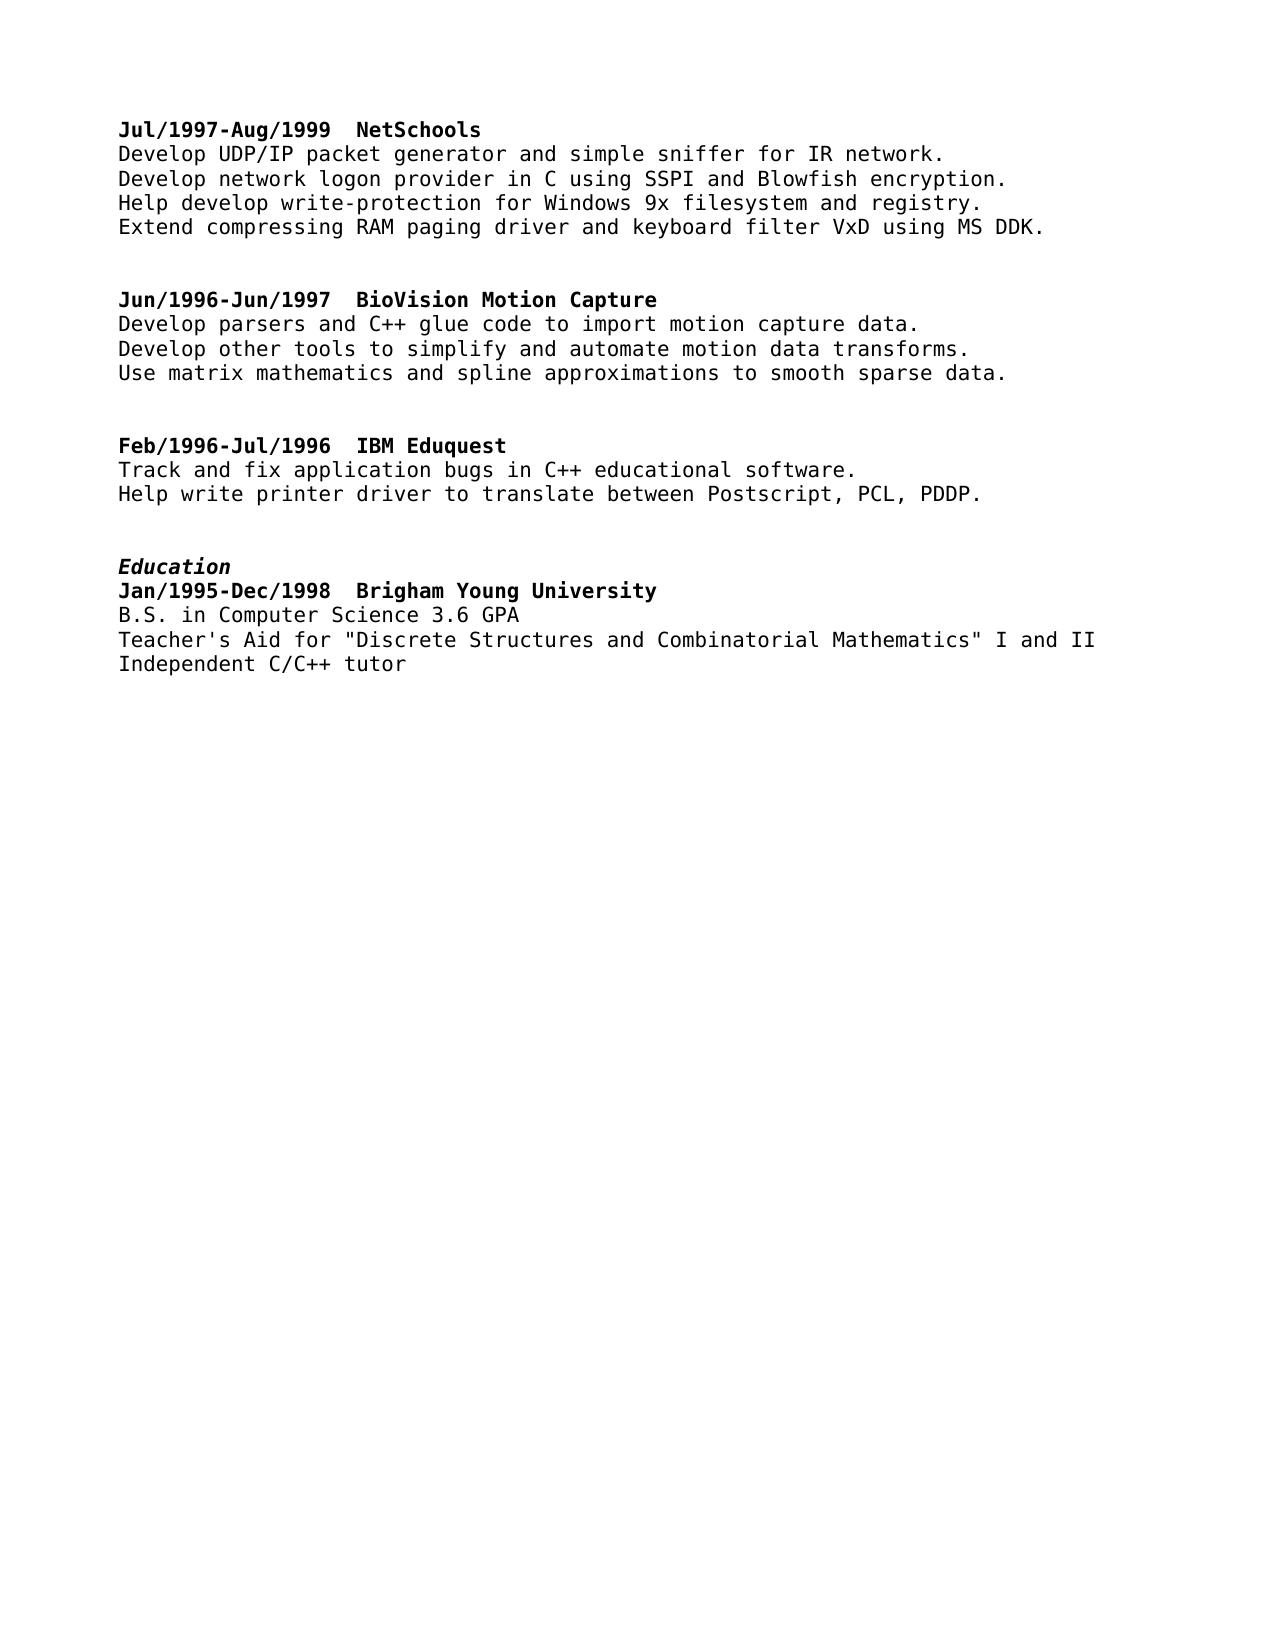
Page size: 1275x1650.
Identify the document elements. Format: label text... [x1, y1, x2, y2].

text Education [118, 555, 1252, 579]
text Jun/1996-Jun/1997 BioVision Motion Capture [118, 288, 1252, 312]
text Develop parsers and C++ glue code to import motion capture data. [118, 312, 1252, 337]
text Jan/1995-Dec/1998 Brigham Young University [118, 579, 1252, 603]
text Track and fix application bugs in C++ educational software. [118, 458, 1252, 482]
text Help develop write-protection for Windows 9x filesystem and registry. [118, 191, 1252, 215]
text Jul/1997-Aug/1999 NetSchools [118, 118, 1252, 142]
text Develop other tools to simplify and automate motion data transforms. [118, 337, 1252, 361]
text Develop network logon provider in C using SSPI and Blowfish encryption. [118, 167, 1252, 191]
text B.S. in Computer Science 3.6 GPA [118, 603, 1252, 628]
text Use matrix mathematics and spline approximations to smooth sparse data. [118, 361, 1252, 385]
text Develop UDP/IP packet generator and simple sniffer for IR network. [118, 142, 1252, 167]
text Independent C/C++ tutor [118, 652, 1252, 676]
text Extend compressing RAM paging driver and keyboard filter VxD using MS DDK. [118, 215, 1252, 239]
text Feb/1996-Jul/1996 IBM Eduquest [118, 434, 1252, 458]
text Teacher's Aid for "Discrete Structures and Combinatorial Mathematics" I and II [118, 628, 1252, 652]
text Help write printer driver to translate between Postscript, PCL, PDDP. [118, 482, 1252, 506]
